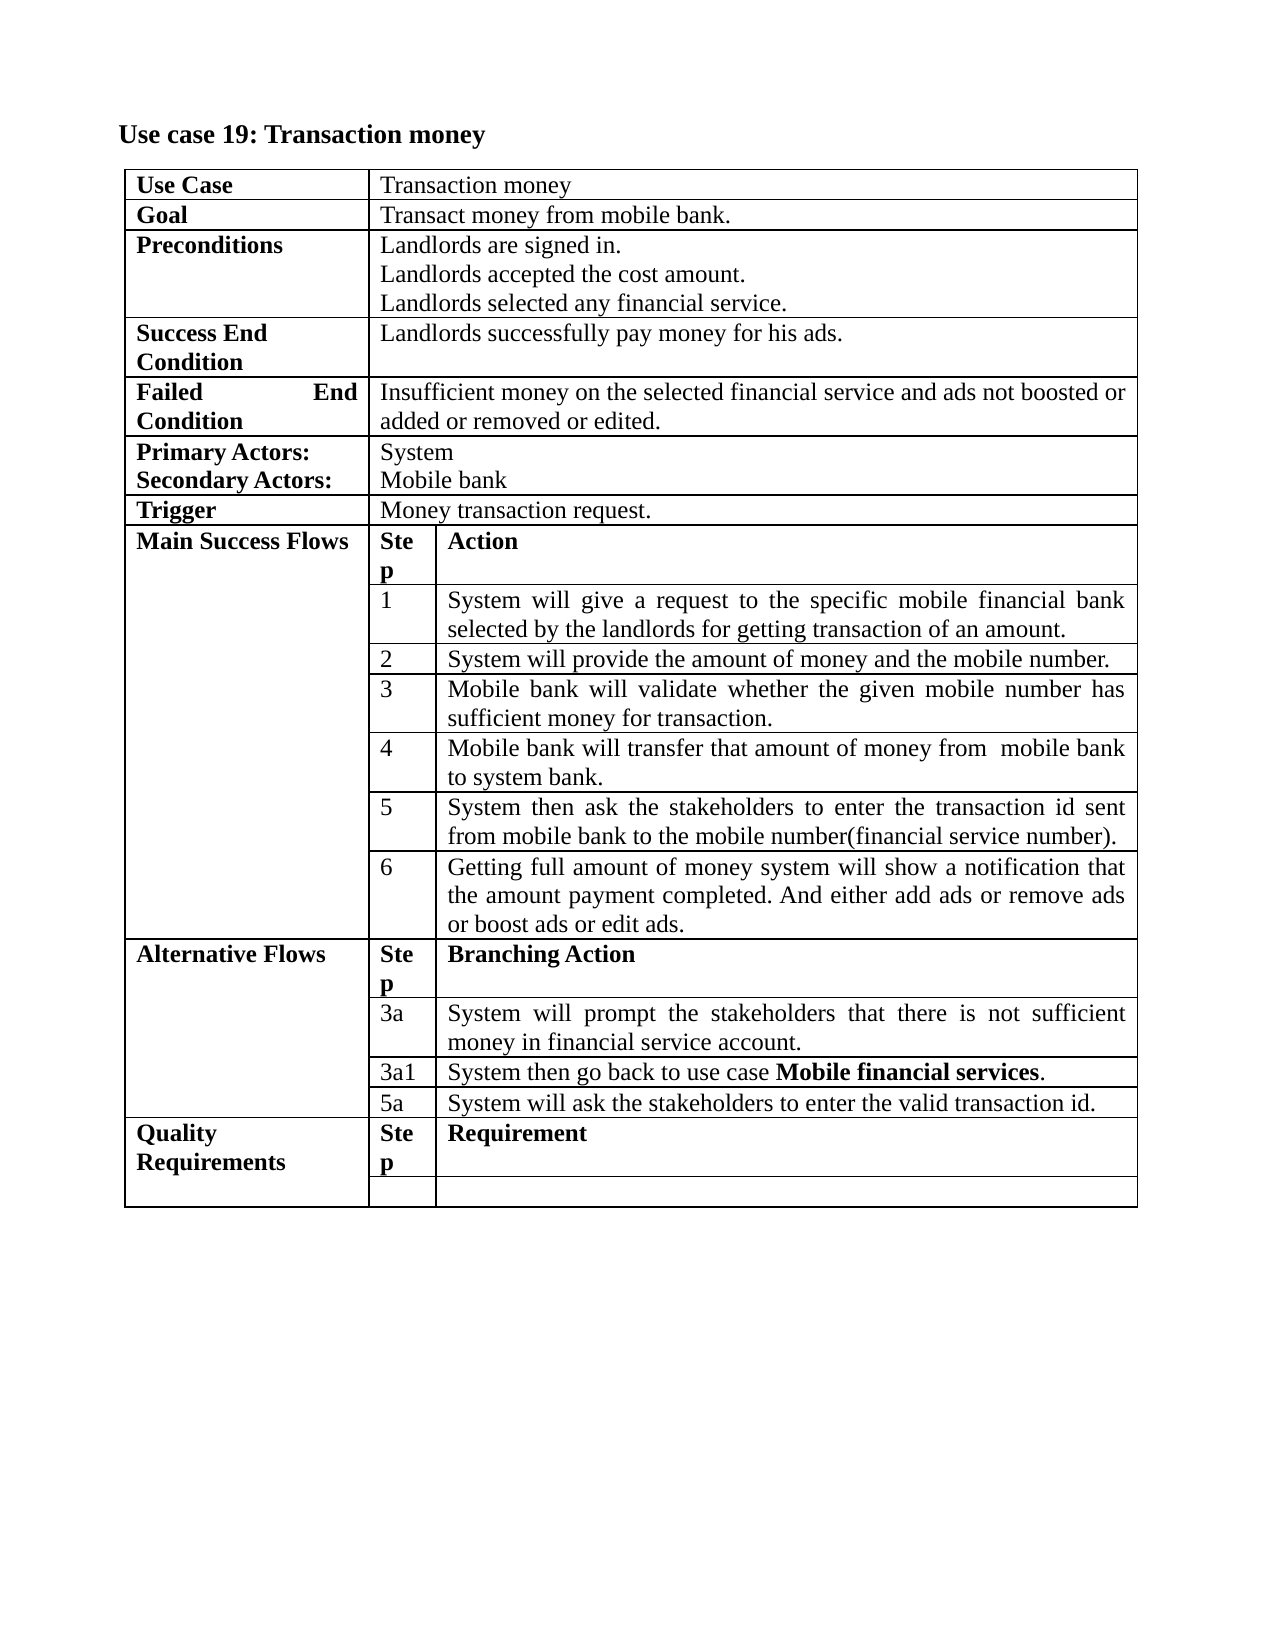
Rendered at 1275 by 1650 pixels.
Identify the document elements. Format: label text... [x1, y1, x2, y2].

table_cell Trigger [126, 496, 368, 524]
table_cell Transact money from mobile bank. [370, 200, 1137, 229]
table_cell 3 [370, 675, 435, 732]
table_cell Preconditions [126, 231, 368, 317]
table_cell Action [437, 526, 1137, 583]
table_cell [437, 1177, 1137, 1206]
table_cell Primary Actors: Secondary Actors: [126, 437, 368, 494]
table_header Transaction money [370, 170, 1137, 199]
table_cell Mobile bank will validate whether the given mobile number has sufficient money for transaction. [437, 675, 1137, 732]
table_cell System then go back to use case Mobile financial services. [437, 1058, 1137, 1086]
text Use case 19: Transaction money [118, 118, 1157, 149]
table_cell Landlords successfully pay money for his ads. [370, 318, 1137, 376]
table_header Use Case [126, 170, 368, 199]
table_cell Insufficient money on the selected financial service and ads not boosted or added or removed or edited. [370, 378, 1137, 435]
table_cell Step [370, 940, 435, 997]
table_cell Success End Condition [126, 318, 368, 376]
table_cell 6 [370, 852, 435, 938]
table_cell Requirement [437, 1118, 1137, 1176]
table_cell 1 [370, 585, 435, 642]
table_cell Getting full amount of money system will show a notification that the amount payment completed. And either add ads or remove ads or boost ads or edit ads. [437, 852, 1137, 938]
table_cell System will prompt the stakeholders that there is not sufficient money in financial service account. [437, 998, 1137, 1056]
table_cell System will give a request to the specific mobile financial bank selected by the landlords for getting transaction of an amount. [437, 585, 1137, 642]
table_cell System Mobile bank [370, 437, 1137, 494]
table_cell Goal [126, 200, 368, 229]
table_cell Main Success Flows [126, 526, 368, 938]
table_cell 2 [370, 644, 435, 673]
table_cell [370, 1177, 435, 1206]
table_cell 3a1 [370, 1058, 435, 1086]
table_cell Landlords are signed in. Landlords accepted the cost amount. Landlords selected any financial service. [370, 231, 1137, 317]
table_cell System will ask the stakeholders to enter the valid transaction id. [437, 1088, 1137, 1117]
table_cell 3a [370, 998, 435, 1056]
table_cell Quality Requirements [126, 1118, 368, 1206]
table_cell Failed End Condition [126, 378, 368, 435]
table_cell 4 [370, 733, 435, 791]
table_cell System will provide the amount of money and the mobile number. [437, 644, 1137, 673]
table_cell Mobile bank will transfer that amount of money from mobile bank to system bank. [437, 733, 1137, 791]
table_cell 5 [370, 793, 435, 850]
table_cell Money transaction request. [370, 496, 1137, 524]
table_cell System then ask the stakeholders to enter the transaction id sent from mobile bank to the mobile number(financial service number). [437, 793, 1137, 850]
table_cell Step [370, 1118, 435, 1176]
table_cell Alternative Flows [126, 940, 368, 1117]
table_cell Step [370, 526, 435, 583]
table_cell Branching Action [437, 940, 1137, 997]
table_cell 5a [370, 1088, 435, 1117]
